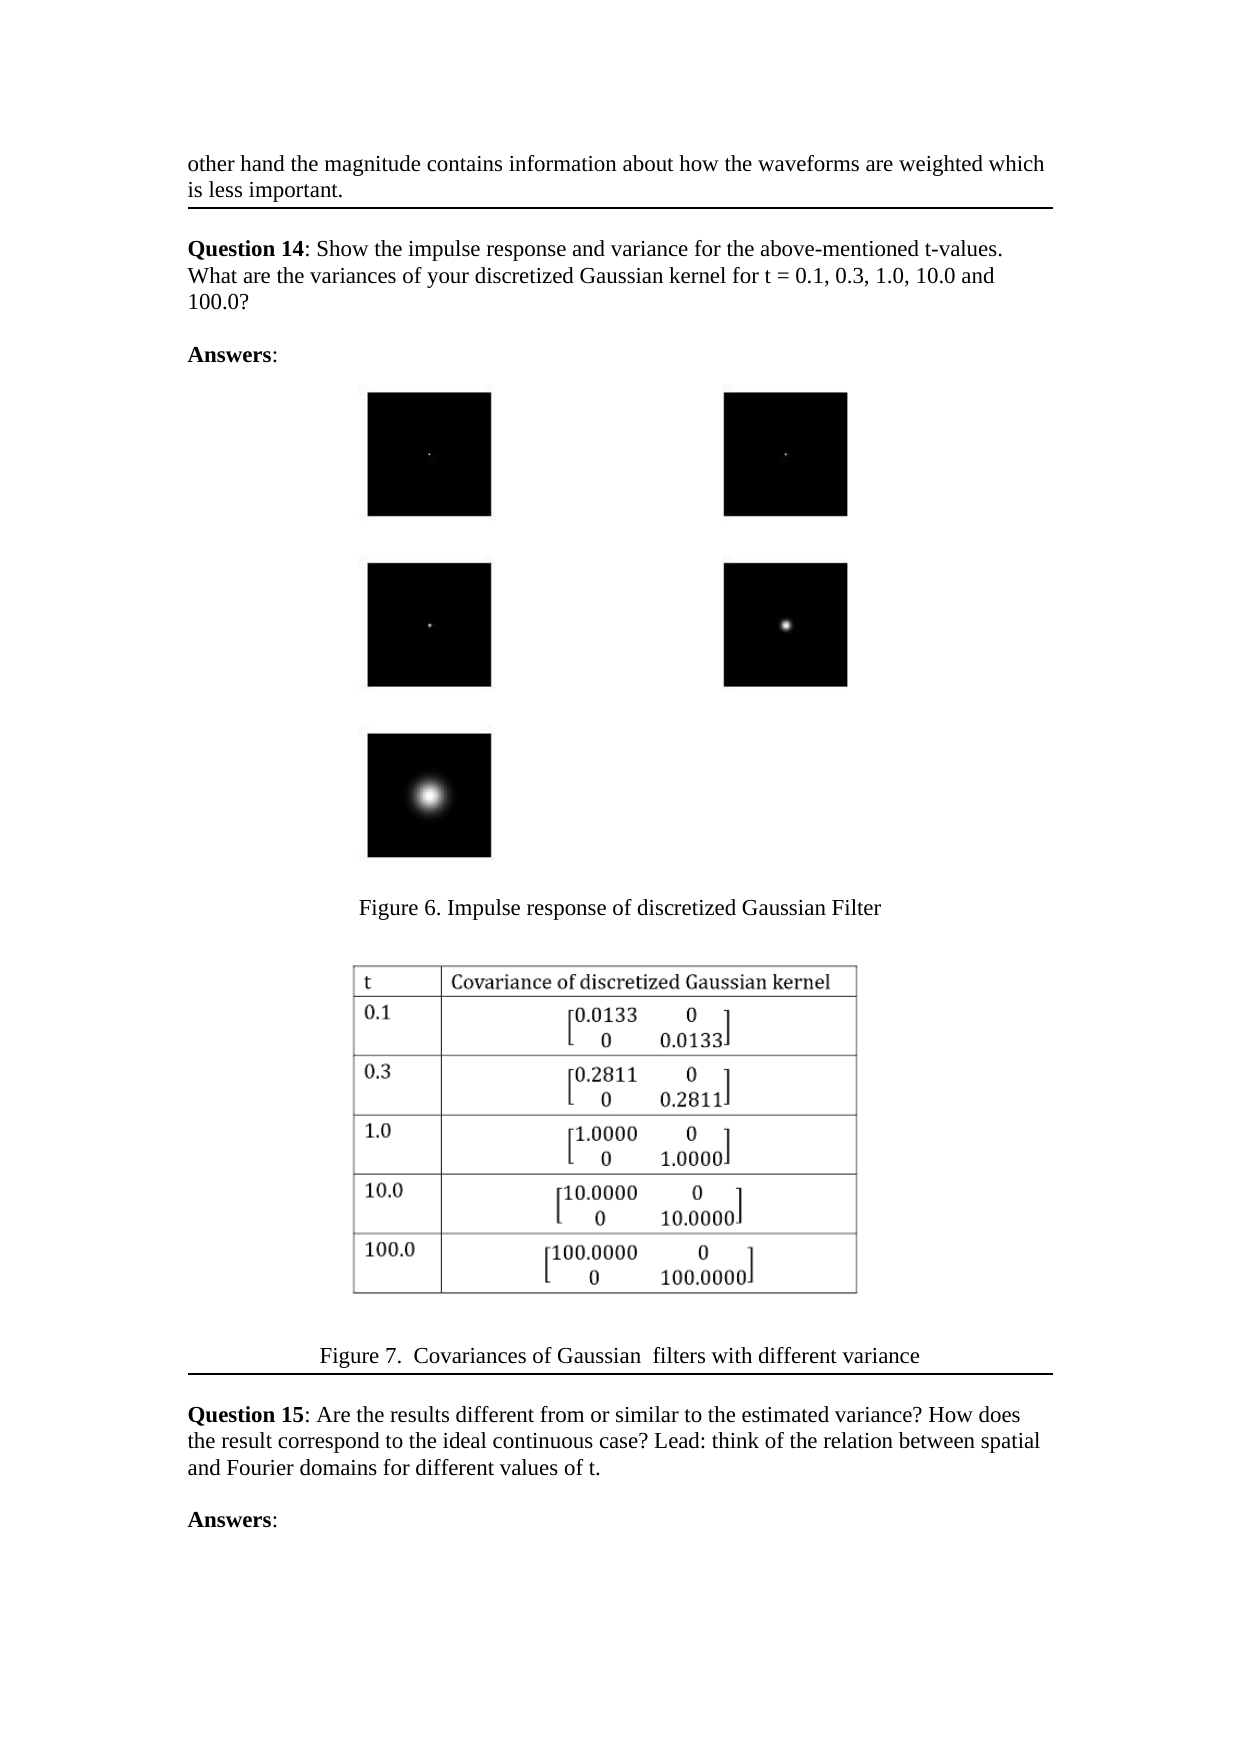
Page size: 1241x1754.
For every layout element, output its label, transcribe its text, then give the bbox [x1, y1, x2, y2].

text Figure 6. Impulse response of discretized Gaussian Filter [187, 894, 1053, 921]
text Answers: [187, 1507, 1053, 1533]
text 100.0? [187, 288, 1053, 341]
picture [352, 379, 875, 863]
picture [344, 961, 871, 1299]
text other hand the magnitude contains information about how the waveforms are weighted which is less important. [187, 150, 1053, 209]
text Answers: [187, 341, 1053, 367]
text Figure 7. Covariances of Gaussian filters with different variance [187, 1342, 1053, 1375]
text Question 15: Are the results different from or similar to the estimated variance? How does the result correspond to the ideal continuous case? Lead: think of the relation between spatial and Fourier domains for different values of t. [187, 1401, 1053, 1480]
text Question 14: Show the impulse response and variance for the above-mentioned t-values. What are the variances of your discretized Gaussian kernel for t = 0.1, 0.3, 1.0, 10.0 and [187, 235, 1053, 288]
